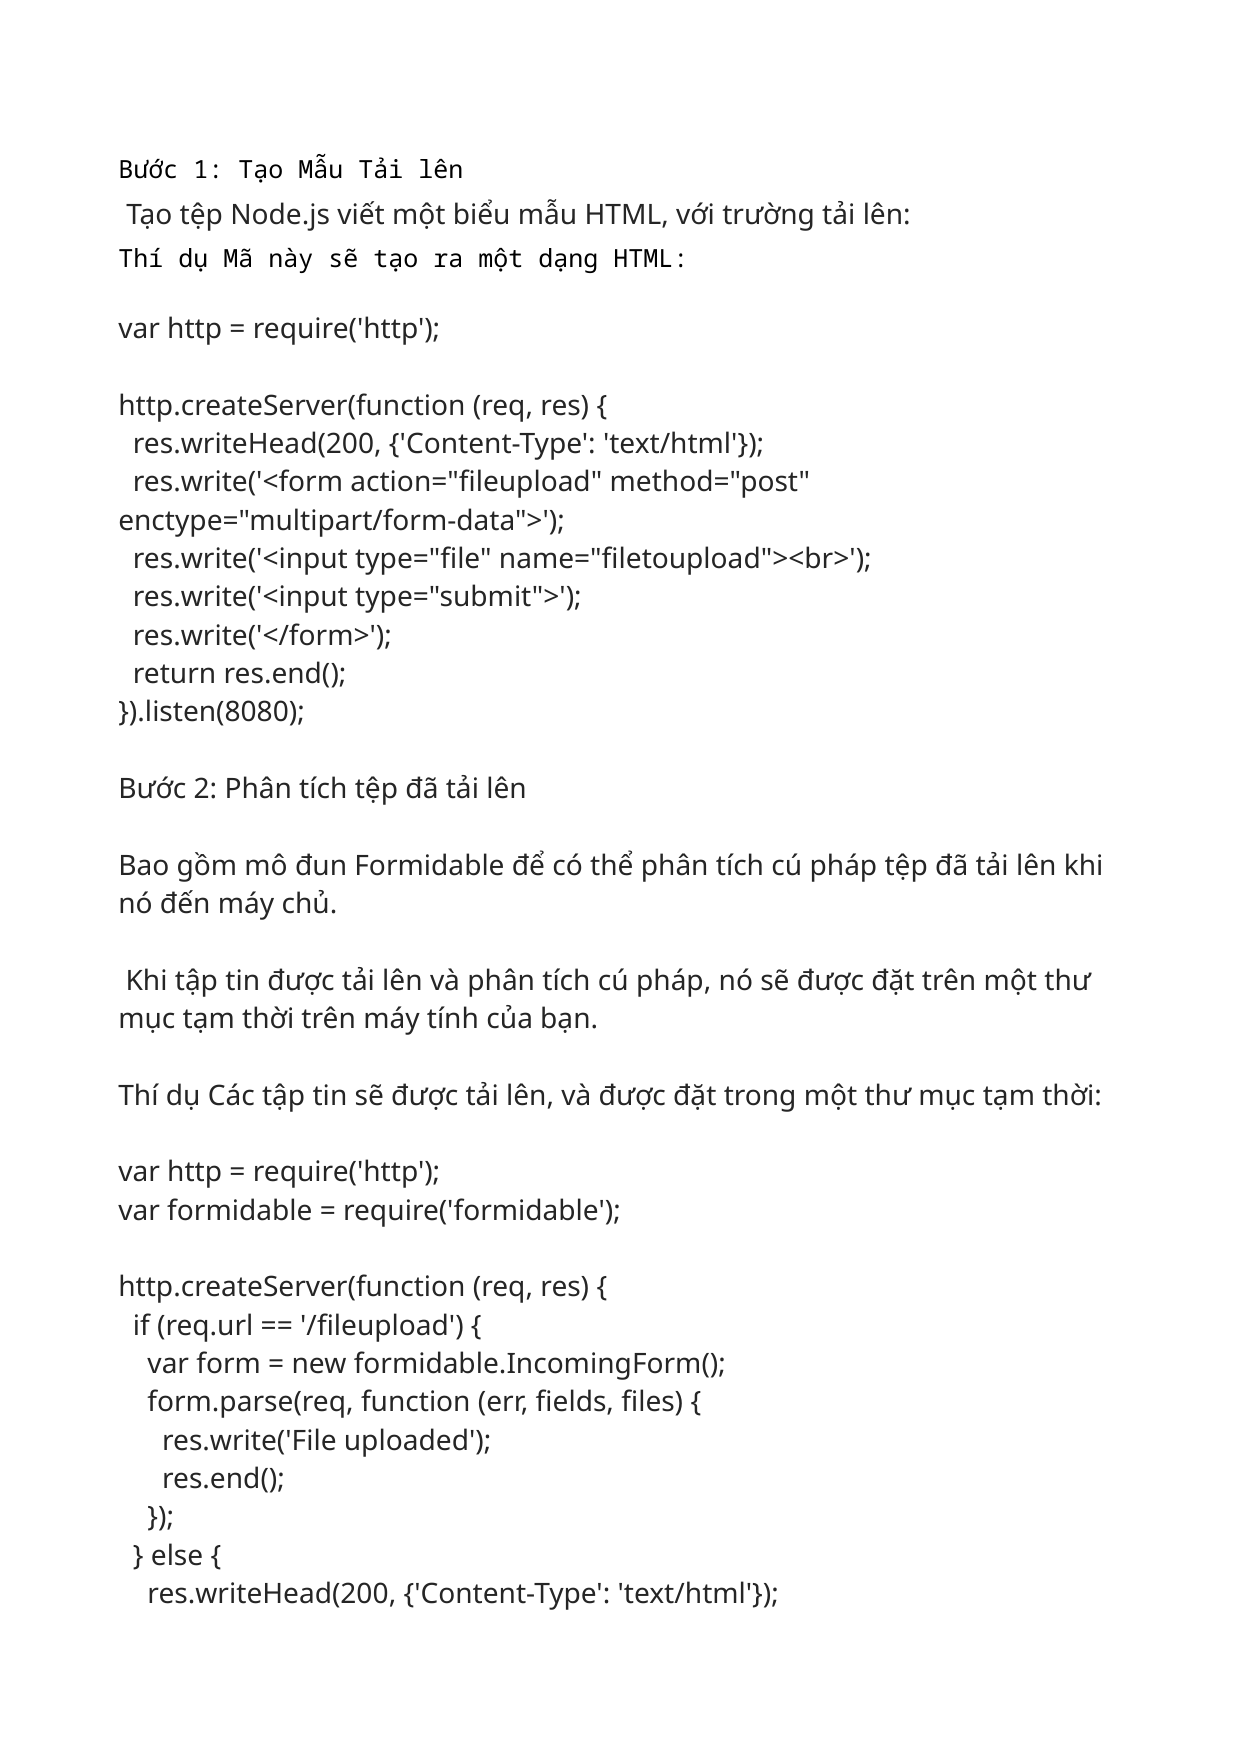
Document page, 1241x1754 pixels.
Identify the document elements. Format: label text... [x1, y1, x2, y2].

text var http = require('http'); [118, 1152, 1122, 1190]
text form.parse(req, function (err, fields, files) { [118, 1382, 1122, 1420]
text var form = new formidable.IncomingForm(); [118, 1343, 1122, 1382]
text res.writeHead(200, {'Content-Type': 'text/html'}); [118, 1573, 1122, 1612]
text if (req.url == '/fileupload') { [118, 1305, 1122, 1343]
text }); [118, 1497, 1122, 1535]
text res.write('</form>'); [118, 615, 1122, 653]
text http.createServer(function (req, res) { [118, 1267, 1122, 1305]
text res.writeHead(200, {'Content-Type': 'text/html'}); [118, 423, 1122, 462]
text var formidable = require('formidable'); [118, 1190, 1122, 1228]
text var http = require('http'); [118, 308, 1122, 347]
text return res.end(); [118, 653, 1122, 692]
text res.write('File uploaded'); [118, 1420, 1122, 1458]
text res.end(); [118, 1458, 1122, 1497]
text http.createServer(function (req, res) { [118, 385, 1122, 423]
text Thí dụ Các tập tin sẽ được tải lên, và được đặt trong một thư mục tạm thời: [118, 1075, 1122, 1113]
text Bước 1: Tạo Mẫu Tải lên [118, 152, 1122, 186]
text res.write('<input type="file" name="filetoupload"><br>'); [118, 538, 1122, 577]
text }).listen(8080); [118, 692, 1122, 730]
text res.write('<input type="submit">'); [118, 577, 1122, 615]
text res.write('<form action="fileupload" method="post" enctype="multipart/form-data">'); [118, 462, 1122, 538]
text Khi tập tin được tải lên và phân tích cú pháp, nó sẽ được đặt trên một thư mục tạm thời trên máy tính của bạn. [118, 960, 1122, 1037]
text Tạo tệp Node.js viết một biểu mẫu HTML, với trường tải lên: [126, 194, 1114, 232]
text Thí dụ Mã này sẽ tạo ra một dạng HTML: [118, 240, 1122, 274]
text Bao gồm mô đun Formidable để có thể phân tích cú pháp tệp đã tải lên khi nó đến máy chủ. [118, 845, 1122, 922]
text } else { [118, 1535, 1122, 1573]
text Bước 2: Phân tích tệp đã tải lên [118, 768, 1122, 807]
